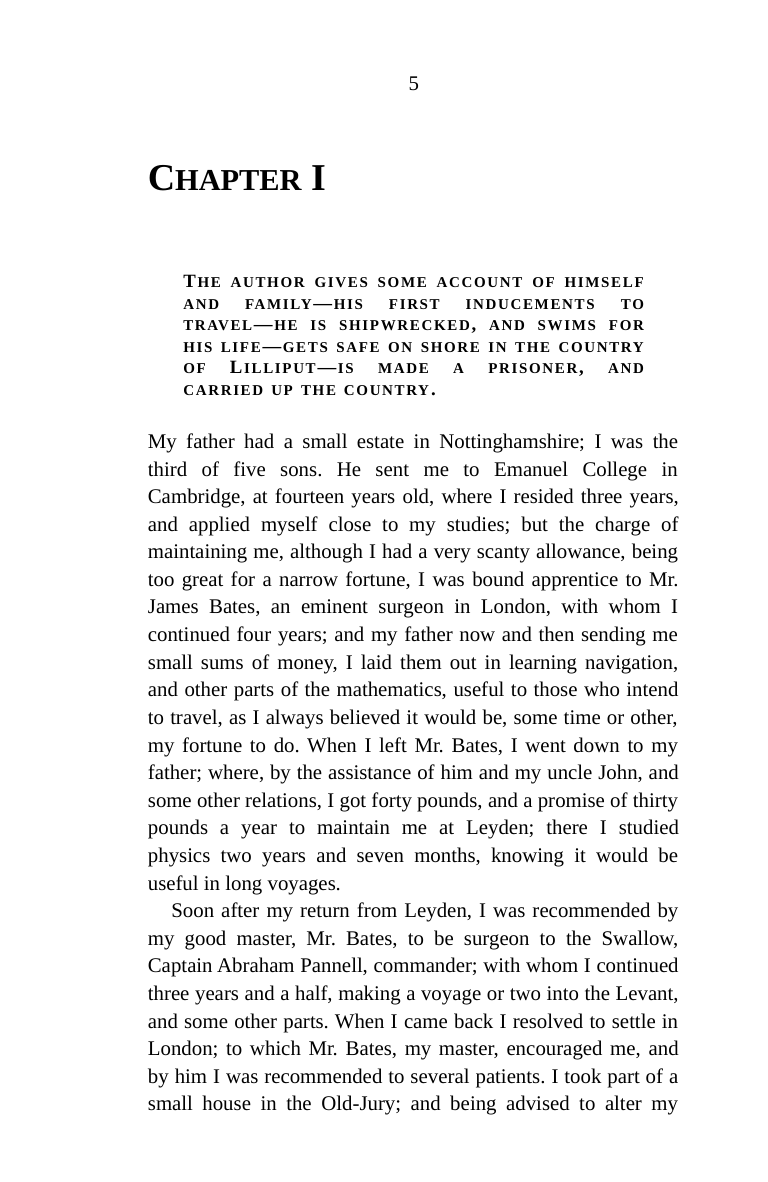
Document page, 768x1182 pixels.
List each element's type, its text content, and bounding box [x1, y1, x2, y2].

subtitle Chapter I [148, 155, 679, 198]
text My father had a small estate in Nottinghamshire; I was the third of five sons. He sent me to Emanuel College in Cambridge, at fourteen years old, where I resided three years, and applied myself close to my studies; but the charge of maintaining me, although I had a very scanty allowance, being too great for a narrow fortune, I was bound apprentice to Mr. James Bates, an eminent surgeon in London, with whom I continued four years; and my father now and then sending me small sums of money, I laid them out in learning navigation, and other parts of the mathematics, useful to those who intend to travel, as I always believed it would be, some time or other, my fortune to do. When I left Mr. Bates, I went down to my father; where, by the assistance of him and my uncle John, and some other relations, I got forty pounds, and a promise of thirty pounds a year to maintain me at Leyden; there I studied physics two years and seven months, knowing it would be useful in long voyages. [148, 429, 679, 894]
text The author gives some account of himself and family—his first inducements to travel—he is shipwrecked, and swims for his life—gets safe on shore in the country of Lilliput—is made a prisoner, and carried up the country. [183, 270, 644, 399]
text Soon after my return from Leyden, I was recommended by my good master, Mr. Bates, to be surgeon to the Swallow, Captain Abraham Pannell, commander; with whom I continued three years and a half, making a voyage or two into the Levant, and some other parts. When I came back I resolved to settle in London; to which Mr. Bates, my master, encouraged me, and by him I was recommended to several patients. I took part of a small house in the Old-Jury; and being advised to alter my [148, 898, 679, 1115]
